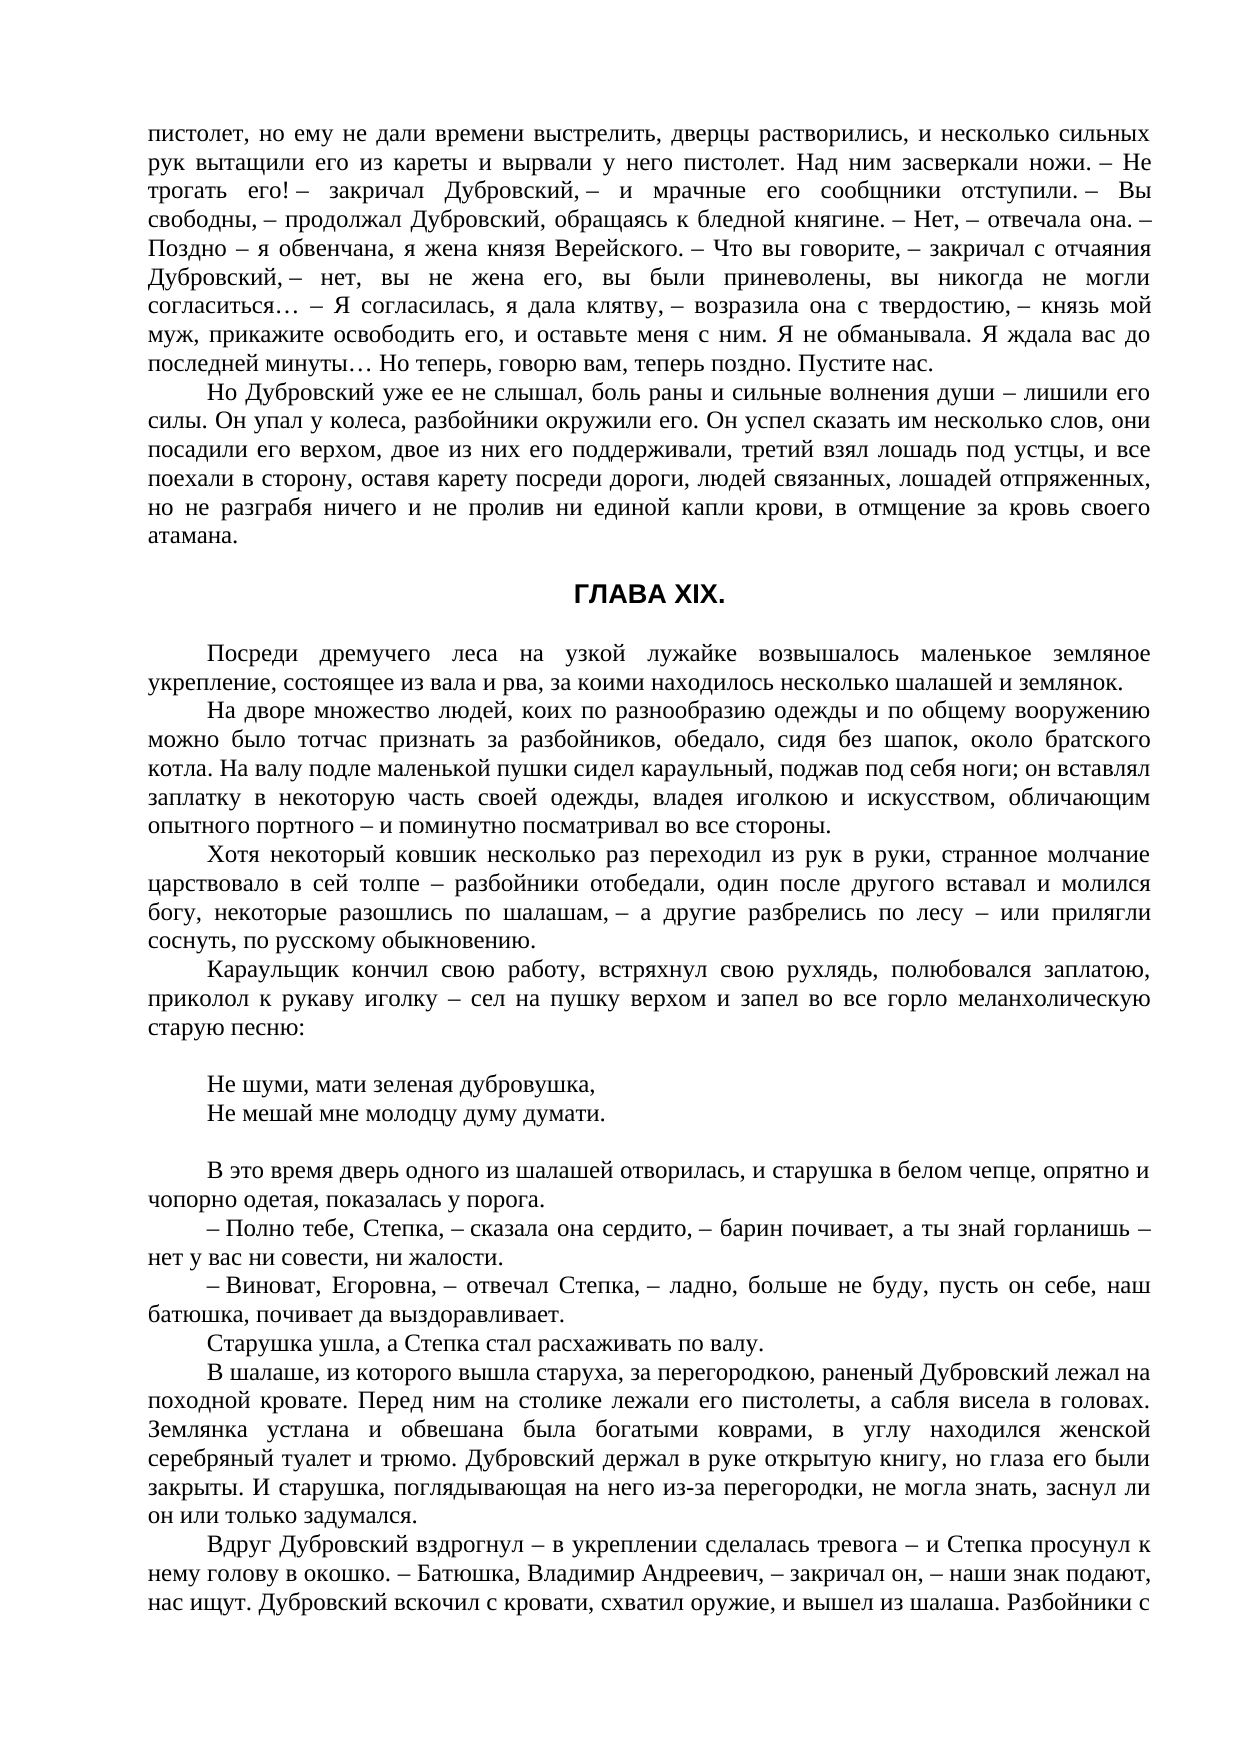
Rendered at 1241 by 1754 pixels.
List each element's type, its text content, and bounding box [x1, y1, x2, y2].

text Но Дубровский уже ее не слышал, боль раны и сильные волнения души – лишили его силы. Он упал у колеса, разбойники окружили его. Он успел сказать им несколько слов, они посадили его верхом, двое из них его поддерживали, третий взял лошадь под устцы, и все поехали в сторону, оставя карету посреди дороги, людей связанных, лошадей отпряженных, но не разграбя ничего и не пролив ни единой капли крови, в отмщение за кровь своего атамана. [148, 377, 1152, 549]
subtitle ГЛАВА XIX. [148, 578, 1152, 609]
text На дворе множество людей, коих по разнообразию одежды и по общему вооружению можно было тотчас признать за разбойников, обедало, сидя без шапок, около братского котла. На валу подле маленькой пушки сидел караульный, поджав под себя ноги; он вставлял заплатку в некоторую часть своей одежды, владея иголкою и искусством, обличающим опытного портного – и поминутно посматривал во все стороны. [148, 696, 1152, 839]
text Караульщик кончил свою работу, встряхнул свою рухлядь, полюбовался заплатою, приколол к рукаву иголку – сел на пушку верхом и запел во все горло меланхолическую старую песню: [148, 954, 1152, 1041]
text Вдруг Дубровский вздрогнул – в укреплении сделалась тревога – и Степка просунул к нему голову в окошко. – Батюшка, Владимир Андреевич, – закричал он, – наши знак подают, нас ищут. Дубровский вскочил с кровати, схватил оружие, и вышел из шалаша. Разбойники с [148, 1529, 1152, 1616]
text В это время дверь одного из шалашей отворилась, и старушка в белом чепце, опрятно и чопорно одетая, показалась у порога. [148, 1156, 1152, 1213]
text – Полно тебе, Степка, – сказала она сердито, – барин почивает, а ты знай горланишь – нет у вас ни совести, ни жалости. [148, 1213, 1152, 1271]
text – Виноват, Егоровна, – отвечал Степка, – ладно, больше не буду, пусть он себе, наш батюшка, почивает да выздоравливает. [148, 1271, 1152, 1328]
text Хотя некоторый ковшик несколько раз переходил из рук в руки, странное молчание царствовало в сей толпе – разбойники отобедали, один после другого вставал и молился богу, некоторые разошлись по шалашам, – а другие разбрелись по лесу – или прилягли соснуть, по русскому обыкновению. [148, 839, 1152, 954]
text Не мешай мне молодцу думу думати. [148, 1098, 1152, 1127]
text Не шуми, мати зеленая дубровушка, [148, 1069, 1152, 1098]
text пистолет, но ему не дали времени выстрелить, дверцы растворились, и несколько сильных рук вытащили его из кареты и вырвали у него пистолет. Над ним засверкали ножи. – Не трогать его! – закричал Дубровский, – и мрачные его сообщники отступили. – Вы свободны, – продолжал Дубровский, обращаясь к бледной княгине. – Нет, – отвечала она. – Поздно – я обвенчана, я жена князя Верейского. – Что вы говорите, – закричал с отчаяния Дубровский, – нет, вы не жена его, вы были приневолены, вы никогда не могли согласиться… – Я согласилась, я дала клятву, – возразила она с твердостию, – князь мой муж, прикажите освободить его, и оставьте меня с ним. Я не обманывала. Я ждала вас до последней минуты… Но теперь, говорю вам, теперь поздно. Пустите нас. [148, 118, 1152, 377]
text Старушка ушла, а Степка стал расхаживать по валу. [148, 1328, 1152, 1357]
text В шалаше, из которого вышла старуха, за перегородкою, раненый Дубровский лежал на походной кровате. Перед ним на столике лежали его пистолеты, а сабля висела в головах. Землянка устлана и обвешана была богатыми коврами, в углу находился женской серебряный туалет и трюмо. Дубровский держал в руке открытую книгу, но глаза его были закрыты. И старушка, поглядывающая на него из-за перегородки, не могла знать, заснул ли он или только задумался. [148, 1357, 1152, 1529]
text Посреди дремучего леса на узкой лужайке возвышалось маленькое земляное укрепление, состоящее из вала и рва, за коими находилось несколько шалашей и землянок. [148, 638, 1152, 696]
